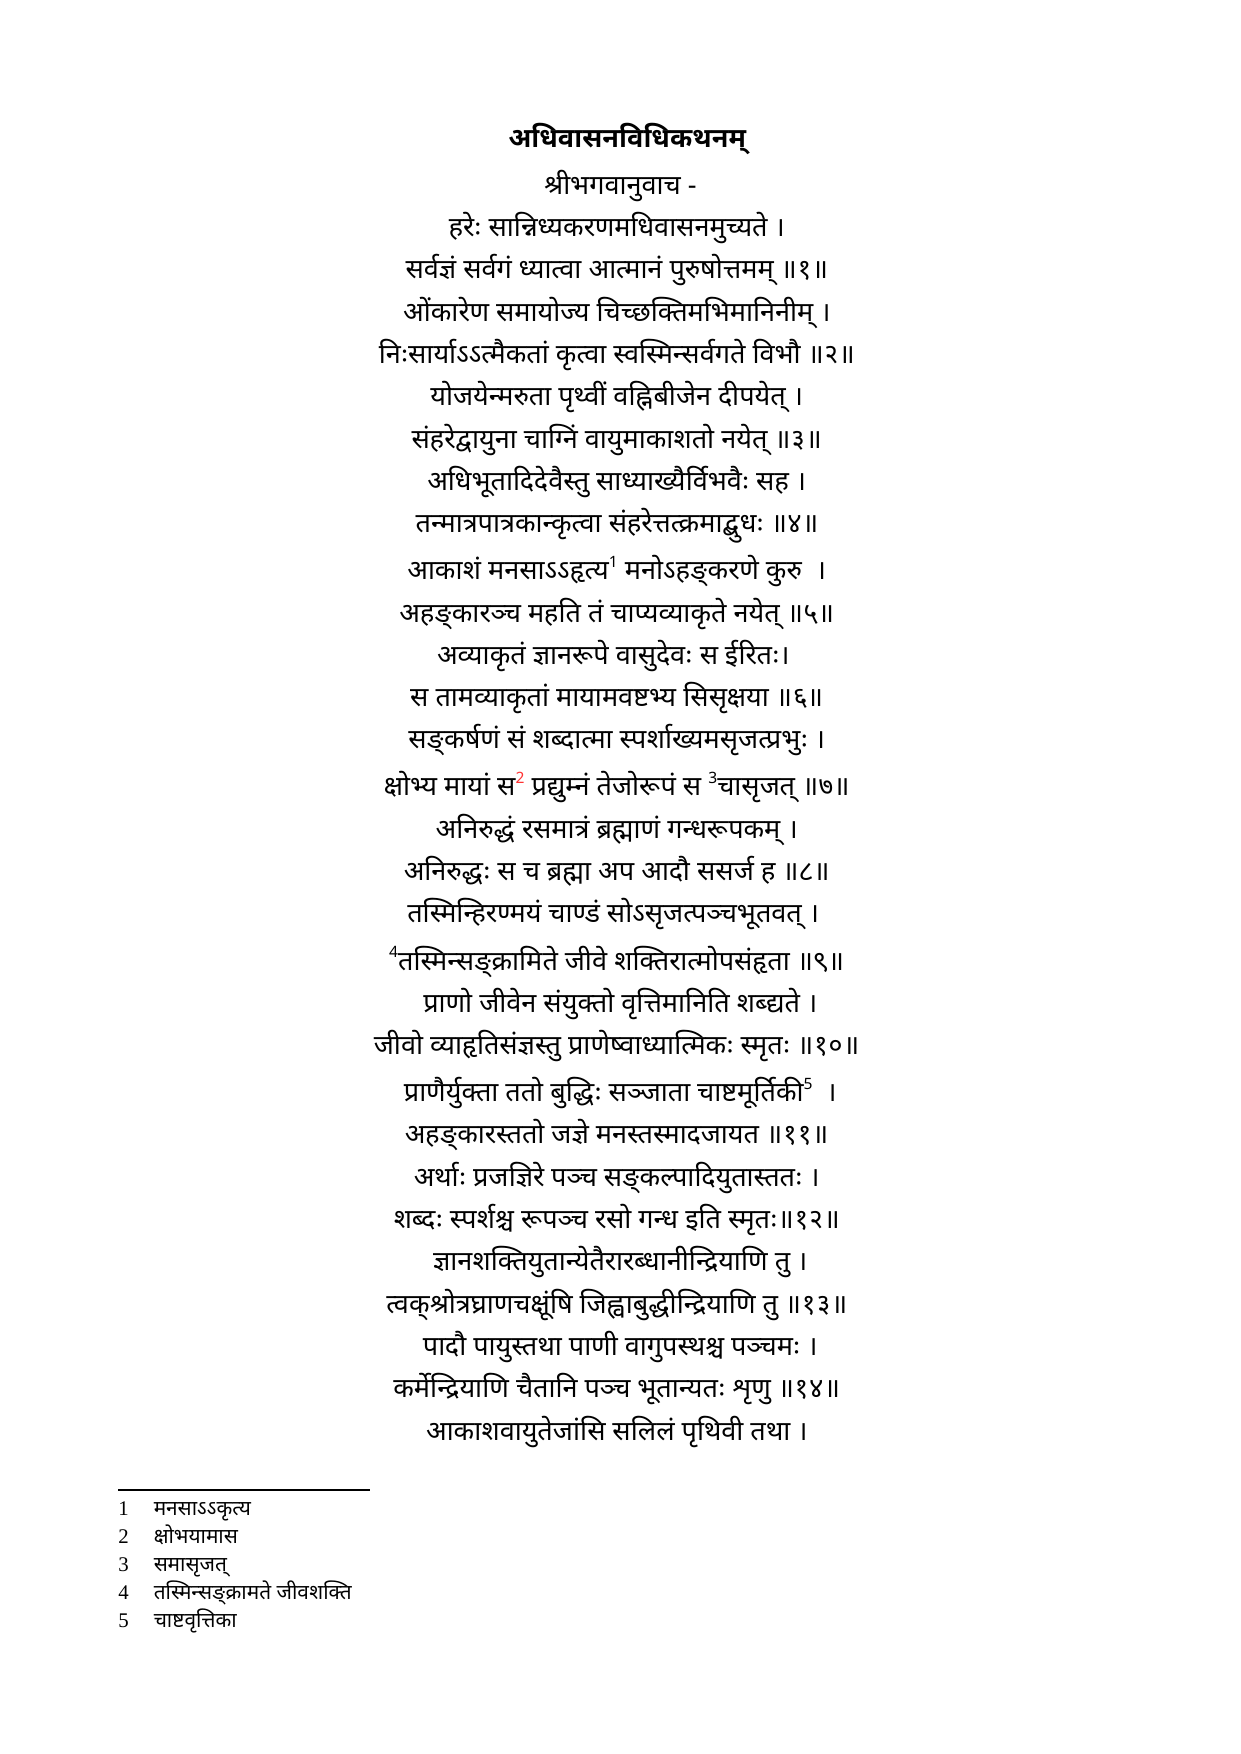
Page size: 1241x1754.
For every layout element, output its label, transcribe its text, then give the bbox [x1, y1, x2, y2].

text समासृजत् [118, 1552, 1122, 1580]
text त्वक्‌श्रोत्रघ्राणचक्षूंषि जिह्वाबुद्धीन्द्रियाणि तु ॥१३॥ पादौ पायुस्तथा पाणी वागुपस्थश्च पञ्चमः । कर्मेन्द्रियाणि चैतानि पञ्च भूतान्यतः शृणु ॥१४॥ आकाशवायुतेजांसि सलिलं पृथिवी तथा । [118, 1289, 1122, 1451]
text चाष्टवृत्तिका [118, 1608, 1122, 1636]
text तस्मिन्सङ्क्रामते जीवशक्ति [118, 1580, 1122, 1608]
text अधिभूतादिदेवैस्तु साध्याख्यैर्विभवैः सह । तन्मात्रपात्रकान्कृत्वा संहरेत्तत्क्रमाद्बुधः ॥४॥ आकाशं मनसाऽऽहृत्य मनोऽहङ्करणे कुरु । अहङ्कारञ्च महति तं चाप्यव्याकृते नयेत् ॥५॥ अव्याकृतं ज्ञानरूपे वासुदेवः स ईरितः। स तामव्याकृतां मायामवष्टभ्य सिसृक्षया ॥६॥ सङ्कर्षणं सं शब्दात्मा स्पर्शाख्यमसृजत्प्रभुः । क्षोभ्य मायां स प्रद्युम्नं तेजोरूपं स चासृजत् ॥७॥ अनिरुद्धं रसमात्रं ब्रह्माणं गन्धरूपकम् । अनिरुद्धः स च ब्रह्मा अप आदौ ससर्ज ह ॥८॥ तस्मिन्हिरण्मयं चाण्डं सोऽसृजत्पञ्चभूतवत् । तस्मिन्सङ्क्रामिते जीवे शक्तिरात्मोपसंहृता ॥९॥ प्राणो जीवेन संयुक्तो वृत्तिमानिति शब्द्यते । जीवो व्याहृतिसंज्ञस्तु प्राणेष्वाध्यात्मिकः स्मृतः ॥१०॥ प्राणैर्युक्ता ततो बुद्धिः सञ्जाता चाष्टमूर्तिकी । अहङ्कारस्ततो जज्ञे मनस्तस्मादजायत ॥११॥ अर्थाः प्रजज्ञिरे पञ्च सङ्कल्पादियुतास्ततः । शब्दः स्पर्शश्च रूपञ्च रसो गन्ध इति स्मृतः॥१२॥ ज्ञानशक्तियुतान्येतैरारब्धानीन्द्रियाणि तु । [118, 466, 1122, 1282]
text अधिवासनविधिकथनम् श्रीभगवानुवाच - हरेः सान्निध्यकरणमधिवासनमुच्यते । सर्वज्ञं सर्वगं ध्यात्वा आत्मानं पुरुषोत्तमम् ॥१॥ ओंकारेण समायोज्य चिच्छक्तिमभिमानिनीम् । निःसार्याऽऽत्मैकतां कृत्वा स्वस्मिन्सर्वगते विभौ ॥२॥ योजयेन्मरुता पृथ्वीं वह्निबीजेन दीपयेत् । संहरेद्वायुना चाग्निं वायुमाकाशतो नयेत् ॥३॥ [118, 118, 1122, 459]
text मनसाऽऽकृत्य [118, 1496, 1122, 1524]
text क्षोभयामास [118, 1524, 1122, 1552]
